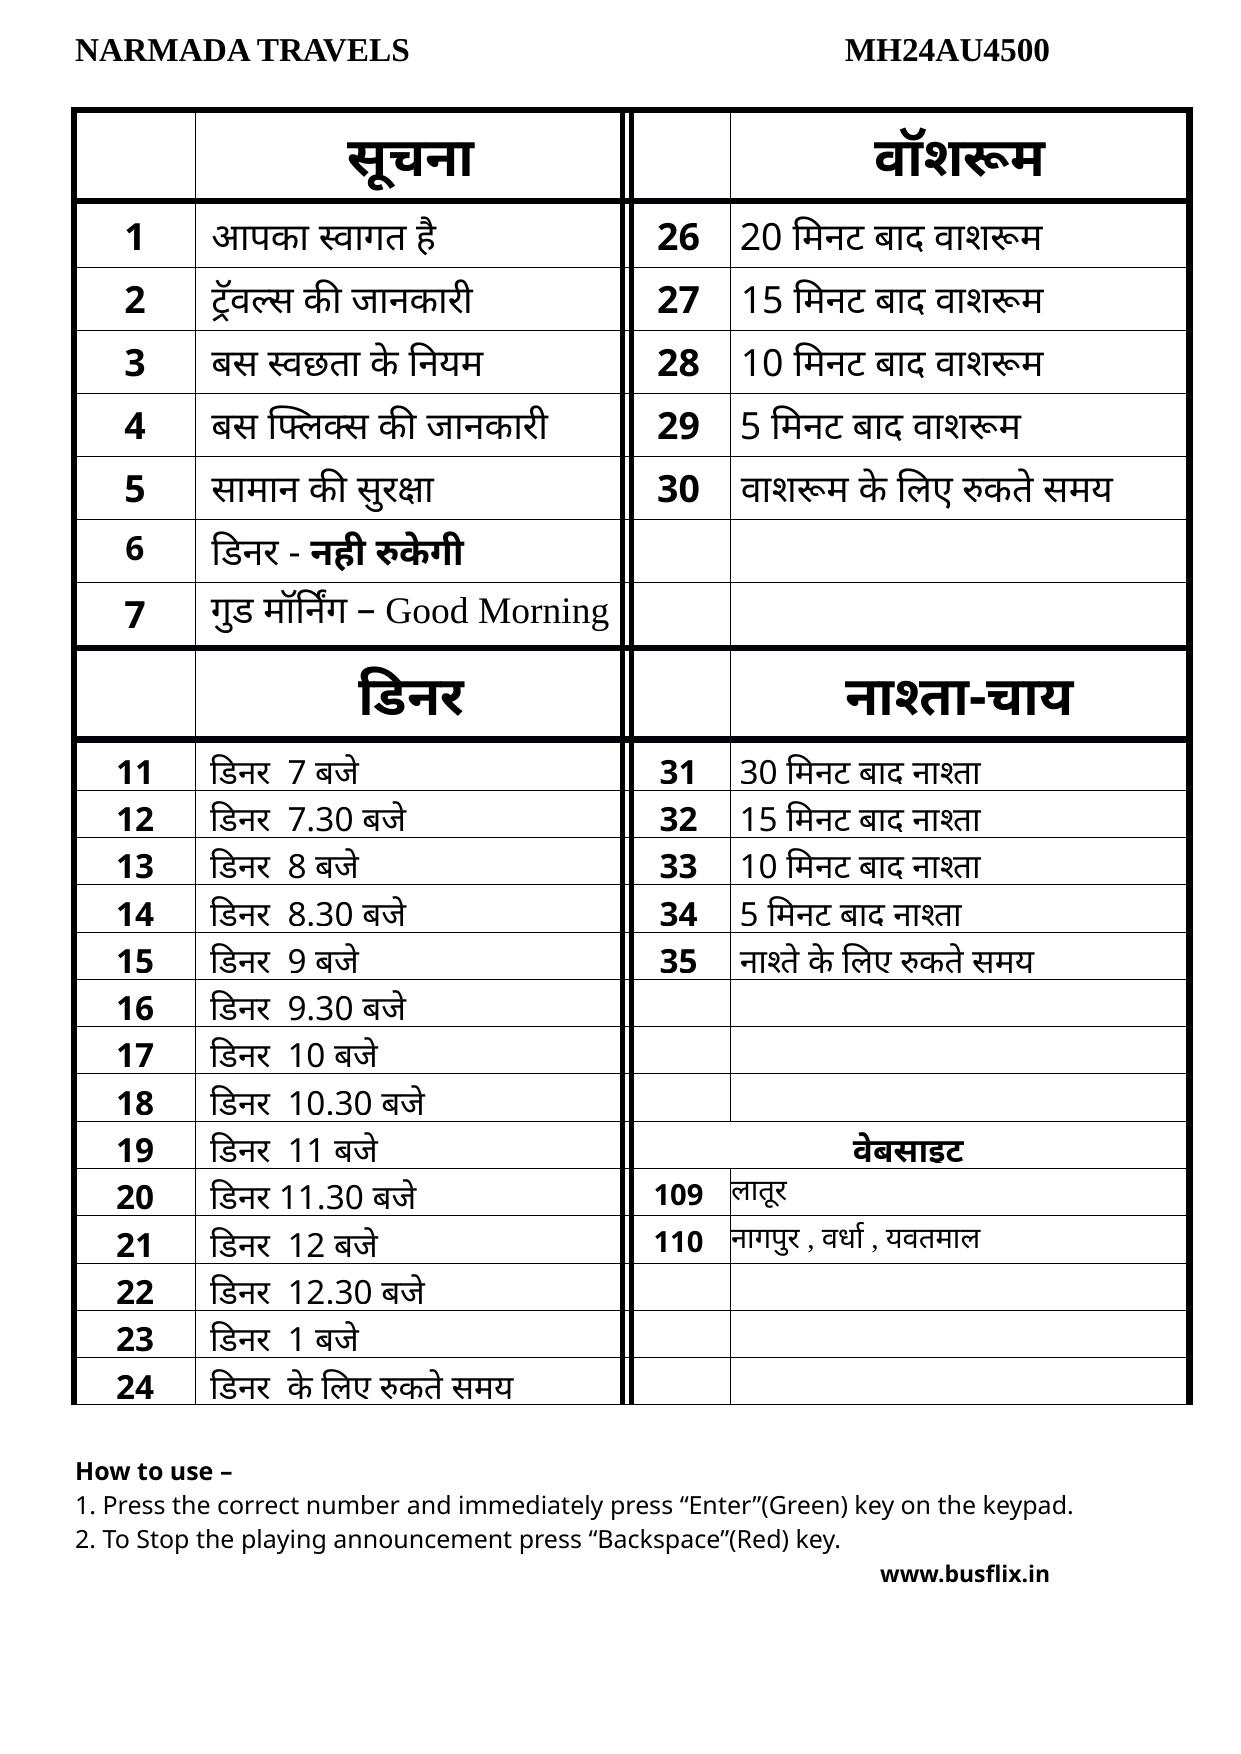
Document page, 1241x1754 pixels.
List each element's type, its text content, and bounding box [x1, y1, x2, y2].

table_cell डिनर 12.30 बजे [196, 1264, 620, 1310]
table_cell 32 [634, 791, 730, 837]
table_cell 1 [77, 204, 195, 267]
table_cell [731, 1358, 1186, 1404]
table_cell 30 [634, 457, 730, 519]
table_cell [634, 1027, 730, 1073]
table_cell 26 [634, 204, 730, 267]
table_cell 31 [634, 743, 730, 789]
table_cell सामान की सुरक्षा [196, 457, 620, 519]
table_cell [731, 1074, 1186, 1121]
table_cell 7 [77, 583, 195, 645]
table_cell [634, 1074, 730, 1121]
table_cell 17 [77, 1027, 195, 1073]
table_cell [634, 520, 730, 582]
table_header वॉशरूम [731, 113, 1186, 198]
table_cell डिनर 11.30 बजे [196, 1169, 620, 1215]
table_cell 19 [77, 1122, 195, 1168]
table_cell 5 मिनट बाद नाश्ता [731, 885, 1186, 931]
table_cell [634, 583, 730, 645]
table_cell [731, 1264, 1186, 1310]
table_cell 10 मिनट बाद वाशरूम [731, 331, 1186, 393]
table_cell 20 [77, 1169, 195, 1215]
table_cell डिनर 11 बजे [196, 1122, 620, 1168]
table_cell [731, 520, 1186, 582]
table_cell [77, 651, 195, 736]
table_cell नाश्ते के लिए रुकते समय [731, 933, 1186, 979]
table_cell [634, 980, 730, 1026]
table_cell गुड मॉर्निंग – Good Morning [196, 583, 620, 645]
table_cell डिनर 9 बजे [196, 933, 620, 979]
table_cell 34 [634, 885, 730, 931]
text 1. Press the correct number and immediately press “Enter”(Green) key on the keypad. [75, 1488, 1165, 1522]
table_cell 24 [77, 1358, 195, 1404]
table_cell आपका स्वागत है [196, 204, 620, 267]
table_cell 27 [634, 268, 730, 330]
table_cell 11 [77, 743, 195, 789]
table_cell ट्रॅवल्स की जानकारी [196, 268, 620, 330]
table_cell वाशरूम के लिए रुकते समय [731, 457, 1186, 519]
table_cell डिनर 8.30 बजे [196, 885, 620, 931]
table_cell [731, 1027, 1186, 1073]
table_cell 5 मिनट बाद वाशरूम [731, 394, 1186, 456]
table_cell 15 [77, 933, 195, 979]
text www.busflix.in [75, 1556, 1165, 1590]
table_cell 21 [77, 1216, 195, 1262]
table_cell डिनर 7 बजे [196, 743, 620, 789]
table_header सूचना [196, 113, 620, 198]
table_cell 16 [77, 980, 195, 1026]
table_cell डिनर 10.30 बजे [196, 1074, 620, 1121]
table_cell 15 मिनट बाद वाशरूम [731, 268, 1186, 330]
table_cell 35 [634, 933, 730, 979]
table_cell डिनर - नही रुकेगी [196, 520, 620, 582]
table_cell 14 [77, 885, 195, 931]
table_cell [731, 1311, 1186, 1357]
table_cell [634, 1358, 730, 1404]
table_cell [634, 1311, 730, 1357]
table_cell 33 [634, 838, 730, 884]
table_cell 3 [77, 331, 195, 393]
table_cell 12 [77, 791, 195, 837]
table_cell 10 मिनट बाद नाश्ता [731, 838, 1186, 884]
table_cell 18 [77, 1074, 195, 1121]
table_cell [634, 1264, 730, 1310]
table_cell [634, 651, 730, 736]
table_cell डिनर 12 बजे [196, 1216, 620, 1262]
table_cell 2 [77, 268, 195, 330]
table_cell 15 मिनट बाद नाश्ता [731, 791, 1186, 837]
table_header [634, 113, 730, 198]
table_header [77, 113, 195, 198]
table_cell 6 [77, 520, 195, 582]
table_cell डिनर 1 बजे [196, 1311, 620, 1357]
table_cell 110 [634, 1216, 730, 1262]
table_cell 23 [77, 1311, 195, 1357]
table_cell 109 [634, 1169, 730, 1215]
table_cell 29 [634, 394, 730, 456]
table_cell डिनर के लिए रुकते समय [196, 1358, 620, 1404]
table_cell डिनर [196, 651, 620, 736]
table_cell वेबसाइट [634, 1122, 1186, 1168]
table_cell डिनर 9.30 बजे [196, 980, 620, 1026]
table_cell डिनर 10 बजे [196, 1027, 620, 1073]
table_cell नागपुर , वर्धा , यवतमाल [731, 1216, 1186, 1262]
table_cell लातूर [731, 1169, 1186, 1215]
table_cell 28 [634, 331, 730, 393]
table_cell [731, 980, 1186, 1026]
table_cell 4 [77, 394, 195, 456]
table_cell डिनर 8 बजे [196, 838, 620, 884]
table_cell 13 [77, 838, 195, 884]
table_cell 5 [77, 457, 195, 519]
table_cell बस स्वछता के नियम [196, 331, 620, 393]
table_cell डिनर 7.30 बजे [196, 791, 620, 837]
table_cell बस फ्लिक्स की जानकारी [196, 394, 620, 456]
table_cell 22 [77, 1264, 195, 1310]
text How to use – [75, 1454, 1165, 1488]
table_cell 20 मिनट बाद वाशरूम [731, 204, 1186, 267]
table_cell 30 मिनट बाद नाश्ता [731, 743, 1186, 789]
table_cell [731, 583, 1186, 645]
table_cell नाश्ता-चाय [731, 651, 1186, 736]
text 2. To Stop the playing announcement press “Backspace”(Red) key. [75, 1522, 1165, 1556]
